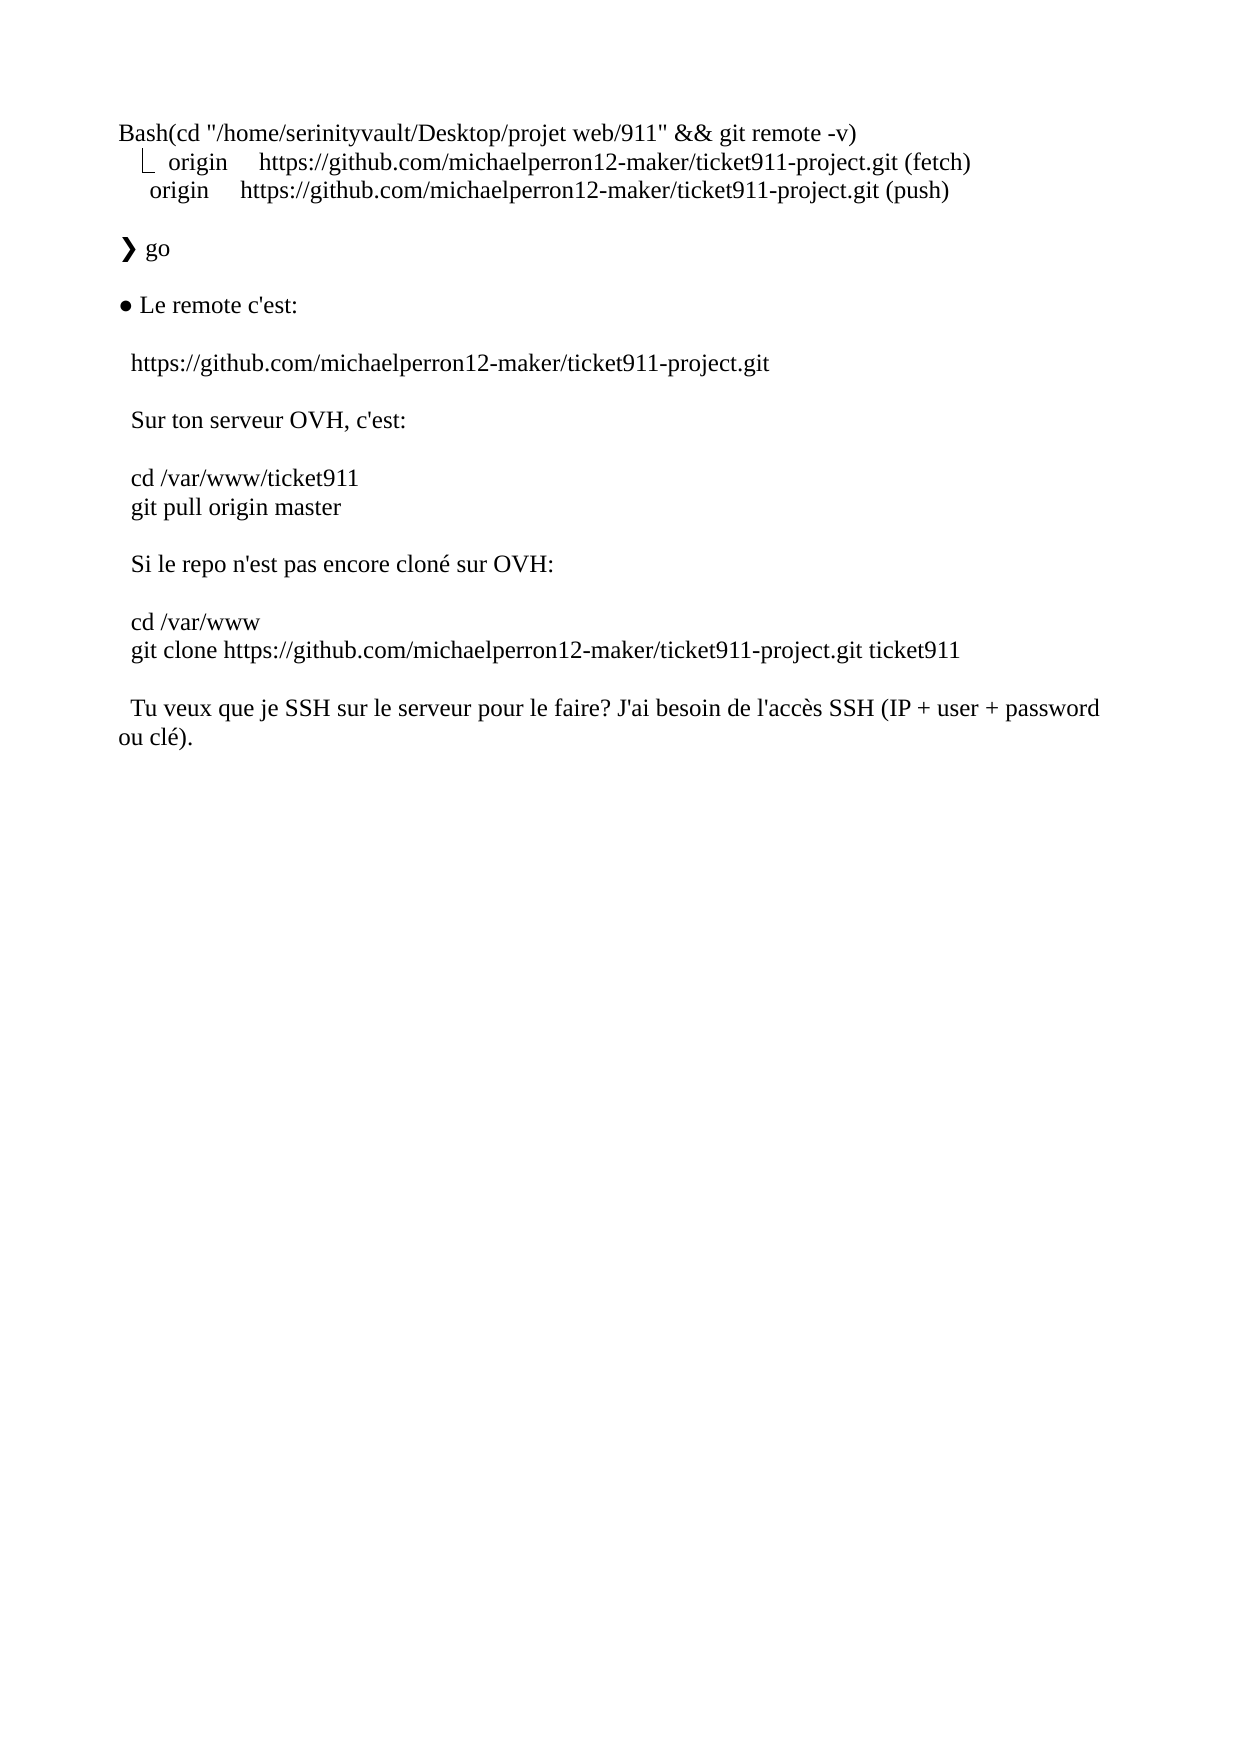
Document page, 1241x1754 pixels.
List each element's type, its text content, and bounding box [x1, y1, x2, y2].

text origin https://github.com/michaelperron12-maker/ticket911-project.git (push) [118, 176, 1122, 204]
text cd /var/www [118, 607, 1122, 636]
text cd /var/www/ticket911 [118, 463, 1122, 492]
text Tu veux que je SSH sur le serveur pour le faire? J'ai besoin de l'accès SSH (IP + user + password ou clé). [118, 693, 1122, 751]
text git clone https://github.com/michaelperron12-maker/ticket911-project.git ticket911 [118, 636, 1122, 664]
text git pull origin master [118, 492, 1122, 521]
text ● Le remote c'est: [118, 291, 1122, 319]
text Bash(cd "/home/serinityvault/Desktop/projet web/911" && git remote -v) [118, 118, 1122, 147]
text ❯ go [118, 233, 1122, 262]
text Sur ton serveur OVH, c'est: [118, 406, 1122, 434]
text https://github.com/michaelperron12-maker/ticket911-project.git [118, 348, 1122, 377]
text Si le repo n'est pas encore cloné sur OVH: [118, 549, 1122, 578]
text ⎿ origin https://github.com/michaelperron12-maker/ticket911-project.git (fetch) [118, 147, 1122, 176]
